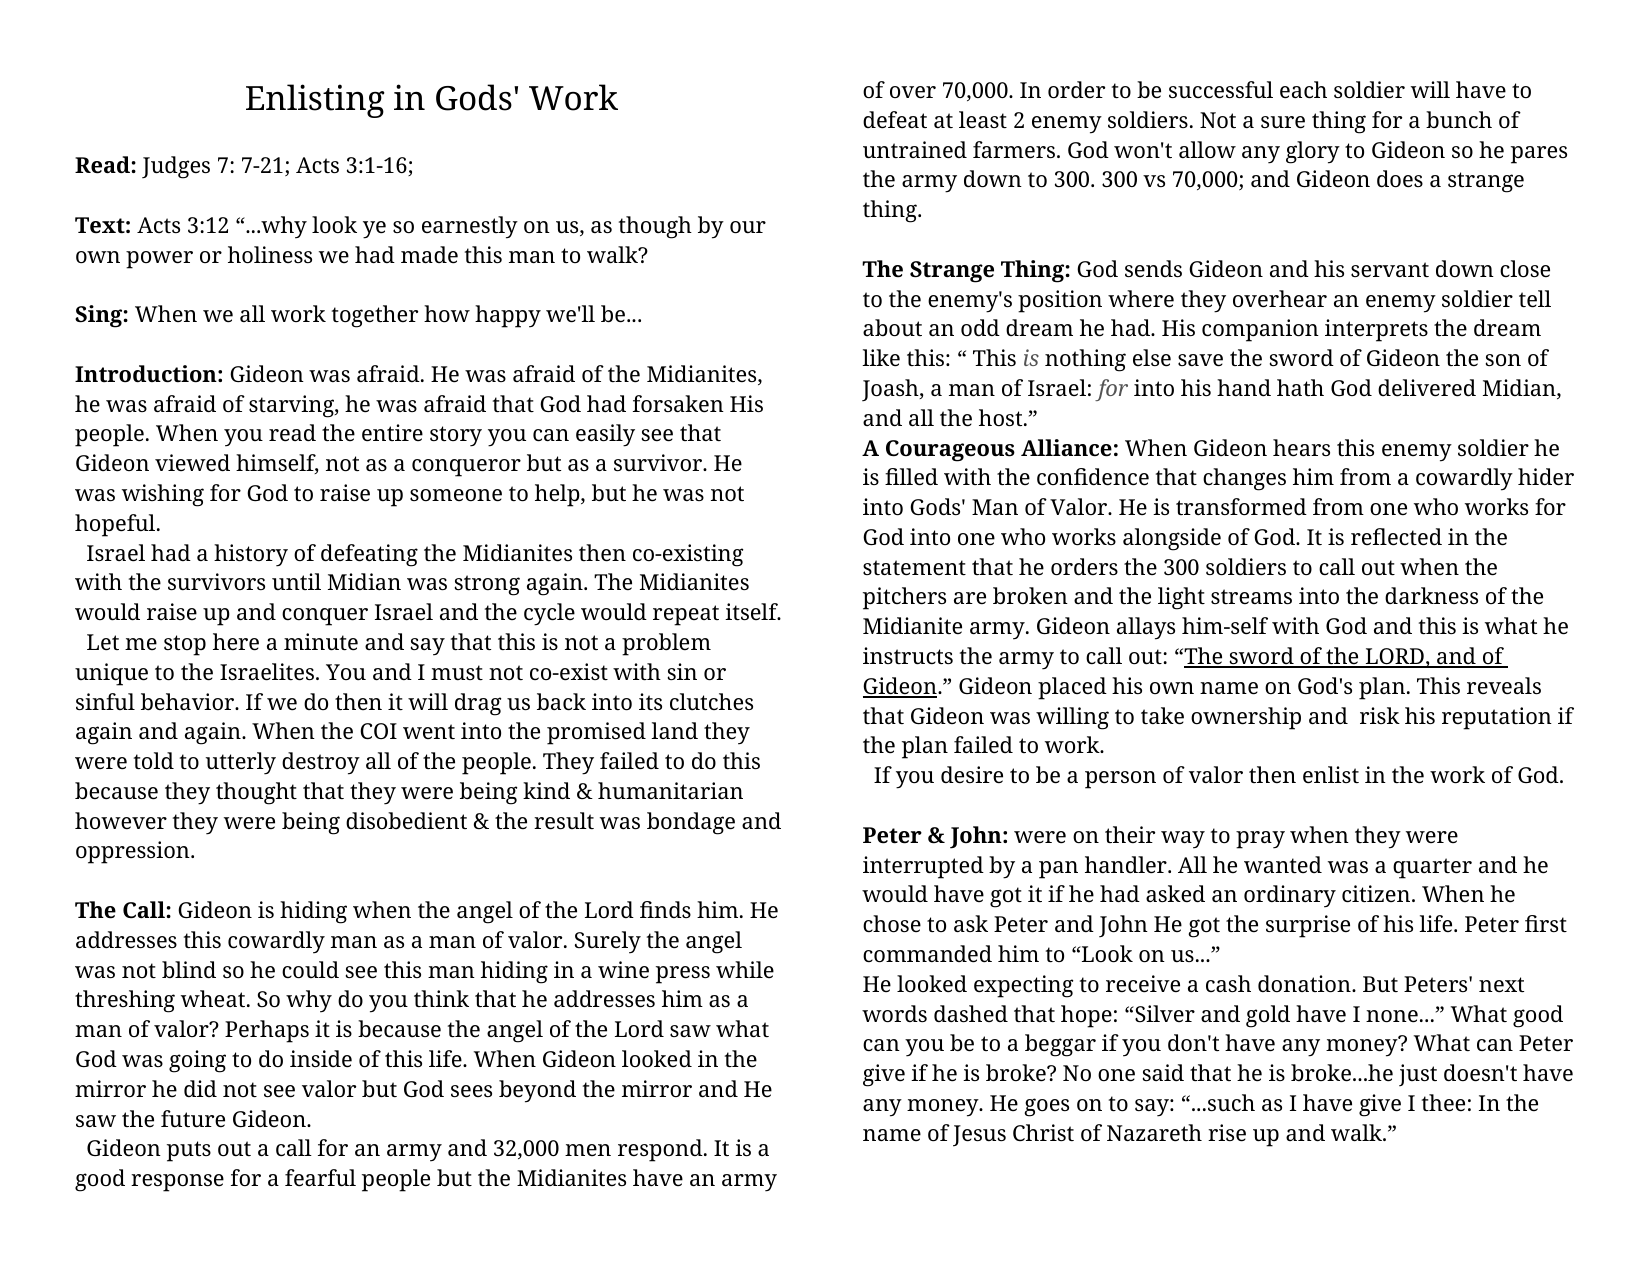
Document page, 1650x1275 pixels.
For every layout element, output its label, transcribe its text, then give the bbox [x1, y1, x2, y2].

text Text: Acts 3:12 “...why look ye so earnestly on us, as though by our own power or holiness we had made this man to walk? [75, 210, 787, 269]
text The Call: Gideon is hiding when the angel of the Lord finds him. He addresses this cowardly man as a man of valor. Surely the angel was not blind so he could see this man hiding in a wine press while threshing wheat. So why do you think that he addresses him as a man of valor? Perhaps it is because the angel of the Lord saw what God was going to do inside of this life. When Gideon looked in the mirror he did not see valor but God sees beyond the mirror and He saw the future Gideon. [75, 895, 787, 1133]
text Peter & John: were on their way to pray when they were interrupted by a pan handler. All he wanted was a quarter and he would have got it if he had asked an ordinary citizen. When he chose to ask Peter and John He got the surprise of his life. Peter first commanded him to “Look on us...” [862, 820, 1575, 969]
text Let me stop here a minute and say that this is not a problem unique to the Israelites. You and I must not co-exist with sin or sinful behavior. If we do then it will drag us back into its clutches again and again. When the COI went into the promised land they were told to utterly destroy all of the people. They failed to do this because they thought that they were being kind & humanitarian however they were being disobedient & the result was bondage and oppression. [75, 627, 787, 865]
text A Courageous Alliance: When Gideon hears this enemy soldier he is filled with the confidence that changes him from a cowardly hider into Gods' Man of Valor. He is transformed from one who works for God into one who works alongside of God. It is reflected in the statement that he orders the 300 soldiers to call out when the pitchers are broken and the light streams into the darkness of the Midianite army. Gideon allays him-self with God and this is what he instructs the army to call out: “The sword of the LORD, and of Gideon.” Gideon placed his own name on God's plan. This reveals that Gideon was willing to take ownership and risk his reputation if the plan failed to work. [862, 432, 1575, 760]
text Read: Judges 7: 7-21; Acts 3:1-16; [75, 150, 787, 180]
text If you desire to be a person of valor then enlist in the work of God. [862, 760, 1575, 790]
subtitle Introduction: Gideon was afraid. He was afraid of the Midianites, he was afraid of starving, he was afraid that God had forsaken His people. When you read the entire story you can easily see that Gideon viewed himself, not as a conqueror but as a survivor. He was wishing for God to raise up someone to help, but he was not hopeful. [75, 359, 787, 537]
text The Strange Thing: God sends Gideon and his servant down close to the enemy's position where they overhear an enemy soldier tell about an odd dream he had. His companion interprets the dream like this: “ This is nothing else save the sword of Gideon the son of Joash, a man of Israel: for into his hand hath God delivered Midian, and all the host.” [862, 254, 1575, 432]
text He looked expecting to receive a cash donation. But Peters' next words dashed that hope: “Silver and gold have I none...” What good can you be to a beggar if you don't have any money? What can Peter give if he is broke? No one said that he is broke...he just doesn't have any money. He goes on to say: “...such as I have give I thee: In the name of Jesus Christ of Nazareth rise up and walk.” [862, 969, 1575, 1147]
text Sing: When we all work together how happy we'll be... [75, 299, 787, 329]
text Enlisting in Gods' Work [75, 75, 787, 120]
text Israel had a history of defeating the Midianites then co-existing with the survivors until Midian was strong again. The Midianites would raise up and conquer Israel and the cycle would repeat itself. [75, 537, 787, 627]
text of over 70,000. In order to be successful each soldier will have to defeat at least 2 enemy soldiers. Not a sure thing for a bunch of untrained farmers. God won't allow any glory to Gideon so he pares the army down to 300. 300 vs 70,000; and Gideon does a strange thing. [862, 75, 1575, 224]
text Gideon puts out a call for an army and 32,000 men respond. It is a good response for a fearful people but the Midianites have an army [75, 1133, 787, 1193]
